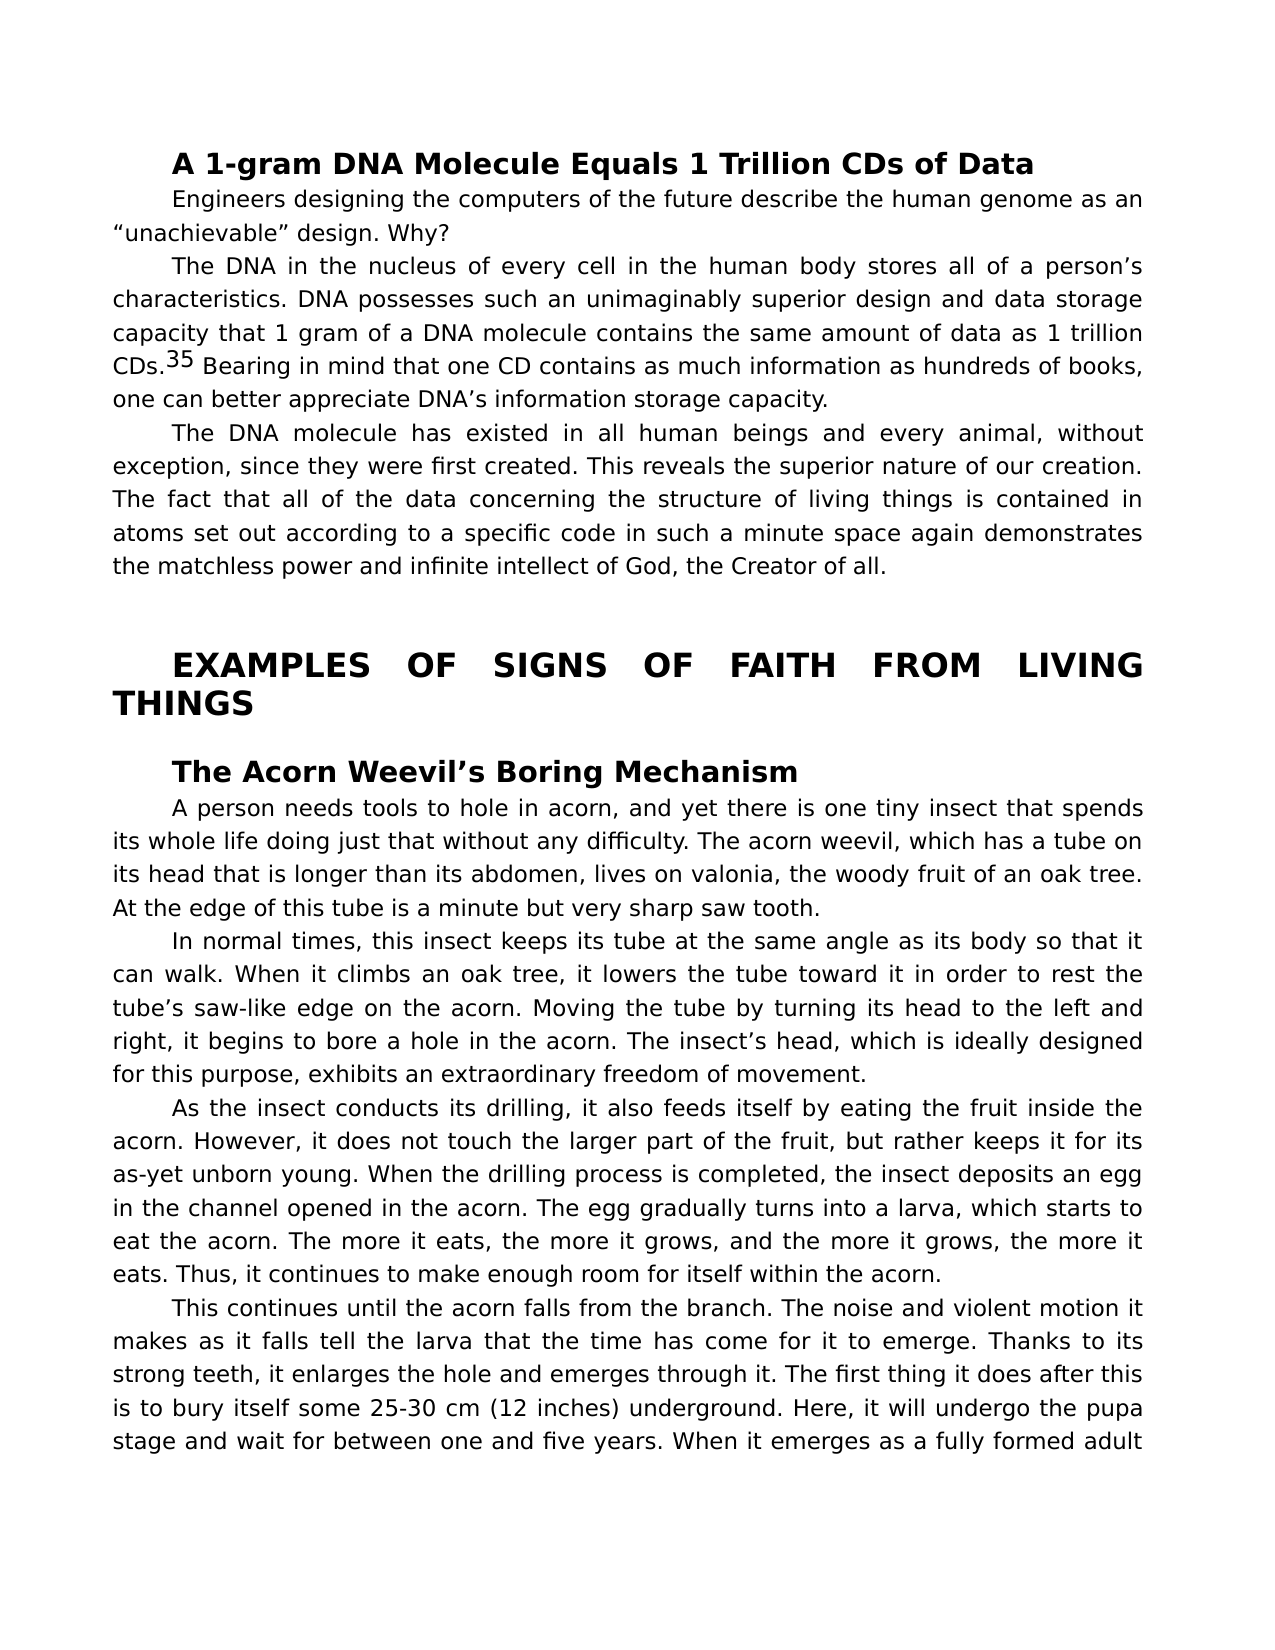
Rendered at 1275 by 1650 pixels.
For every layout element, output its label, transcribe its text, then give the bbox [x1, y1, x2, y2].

text As the insect conducts its drilling, it also feeds itself by eating the fruit inside the acorn. However, it does not touch the larger part of the fruit, but rather keeps it for its as-yet unborn young. When the drilling process is completed, the insect deposits an egg in the channel opened in the acorn. The egg gradually turns into a larva, which starts to eat the acorn. The more it eats, the more it grows, and the more it grows, the more it eats. Thus, it continues to make enough room for itself within the acorn. [112, 1089, 1145, 1289]
text The Acorn Weevil’s Boring Mechanism [112, 756, 1145, 789]
text A 1-gram DNA Molecule Equals 1 Trillion CDs of Data [112, 148, 1145, 181]
text The DNA molecule has existed in all human beings and every animal, without exception, since they were first created. This reveals the superior nature of our creation. The fact that all of the data concerning the structure of living things is contained in atoms set out according to a specific code in such a minute space again demonstrates the matchless power and infinite intellect of God, the Creator of all. [112, 414, 1145, 581]
text Engineers designing the computers of the future describe the human genome as an “unachievable” design. Why? [112, 181, 1145, 248]
text A person needs tools to hole in acorn, and yet there is one tiny insect that spends its whole life doing just that without any difficulty. The acorn weevil, which has a tube on its head that is longer than its abdomen, lives on valonia, the woody fruit of an oak tree. At the edge of this tube is a minute but very sharp saw tooth. [112, 789, 1145, 923]
text EXAMPLES OF SIGNS OF FAITH FROM LIVING THINGS [112, 648, 1145, 723]
text The DNA in the nucleus of every cell in the human body stores all of a person’s characteristics. DNA possesses such an unimaginably superior design and data storage capacity that 1 gram of a DNA molecule contains the same amount of data as 1 trillion CDs.35 Bearing in mind that one CD contains as much information as hundreds of books, one can better appreciate DNA’s information storage capacity. [112, 248, 1145, 414]
text This continues until the acorn falls from the branch. The noise and violent motion it makes as it falls tell the larva that the time has come for it to emerge. Thanks to its strong teeth, it enlarges the hole and emerges through it. The first thing it does after this is to bury itself some 25-30 cm (12 inches) underground. Here, it will undergo the pupa stage and wait for between one and five years. When it emerges as a fully formed adult [112, 1289, 1145, 1456]
text In normal times, this insect keeps its tube at the same angle as its body so that it can walk. When it climbs an oak tree, it lowers the tube toward it in order to rest the tube’s saw-like edge on the acorn. Moving the tube by turning its head to the left and right, it begins to bore a hole in the acorn. The insect’s head, which is ideally designed for this purpose, exhibits an extraordinary freedom of movement. [112, 923, 1145, 1089]
